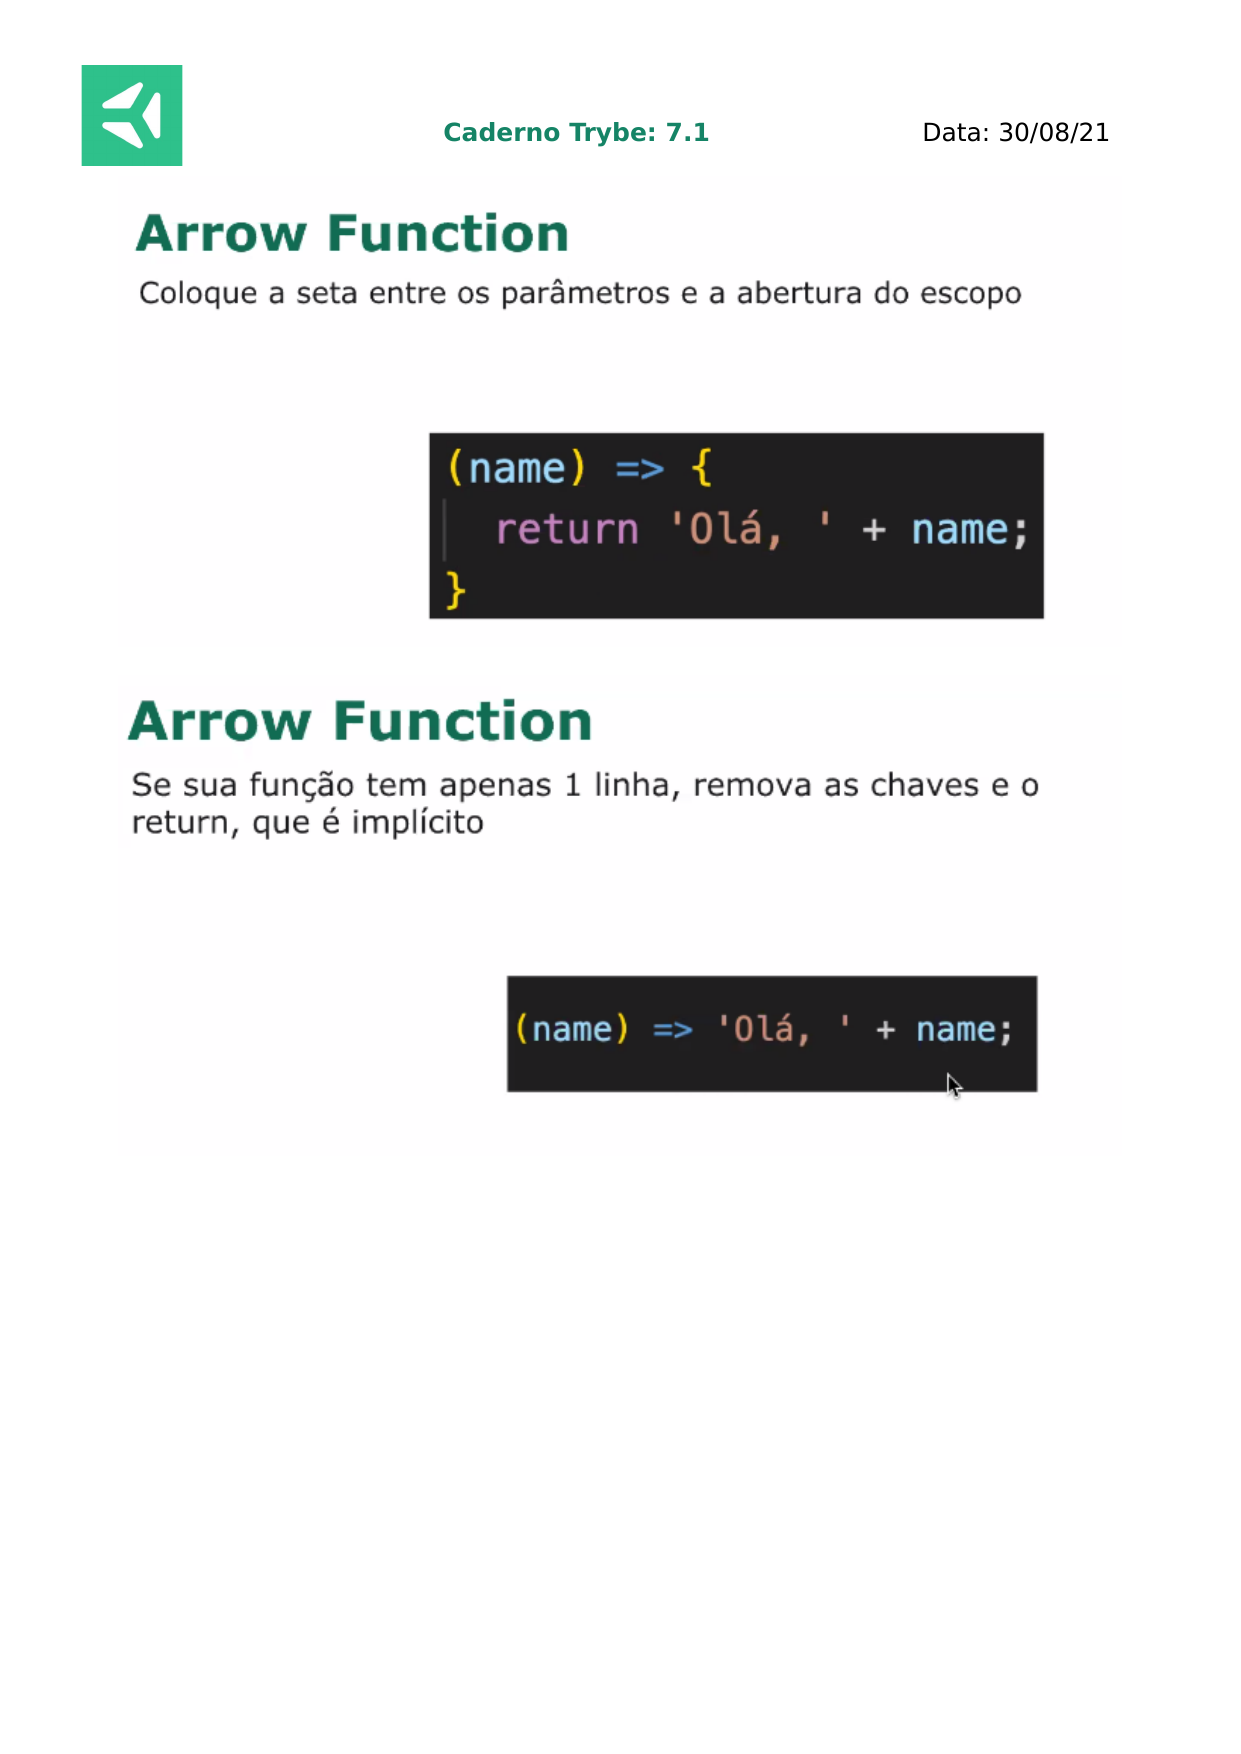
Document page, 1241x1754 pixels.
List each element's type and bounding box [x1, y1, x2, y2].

picture [81, 65, 183, 166]
picture [118, 675, 1123, 1156]
picture [118, 176, 1123, 647]
